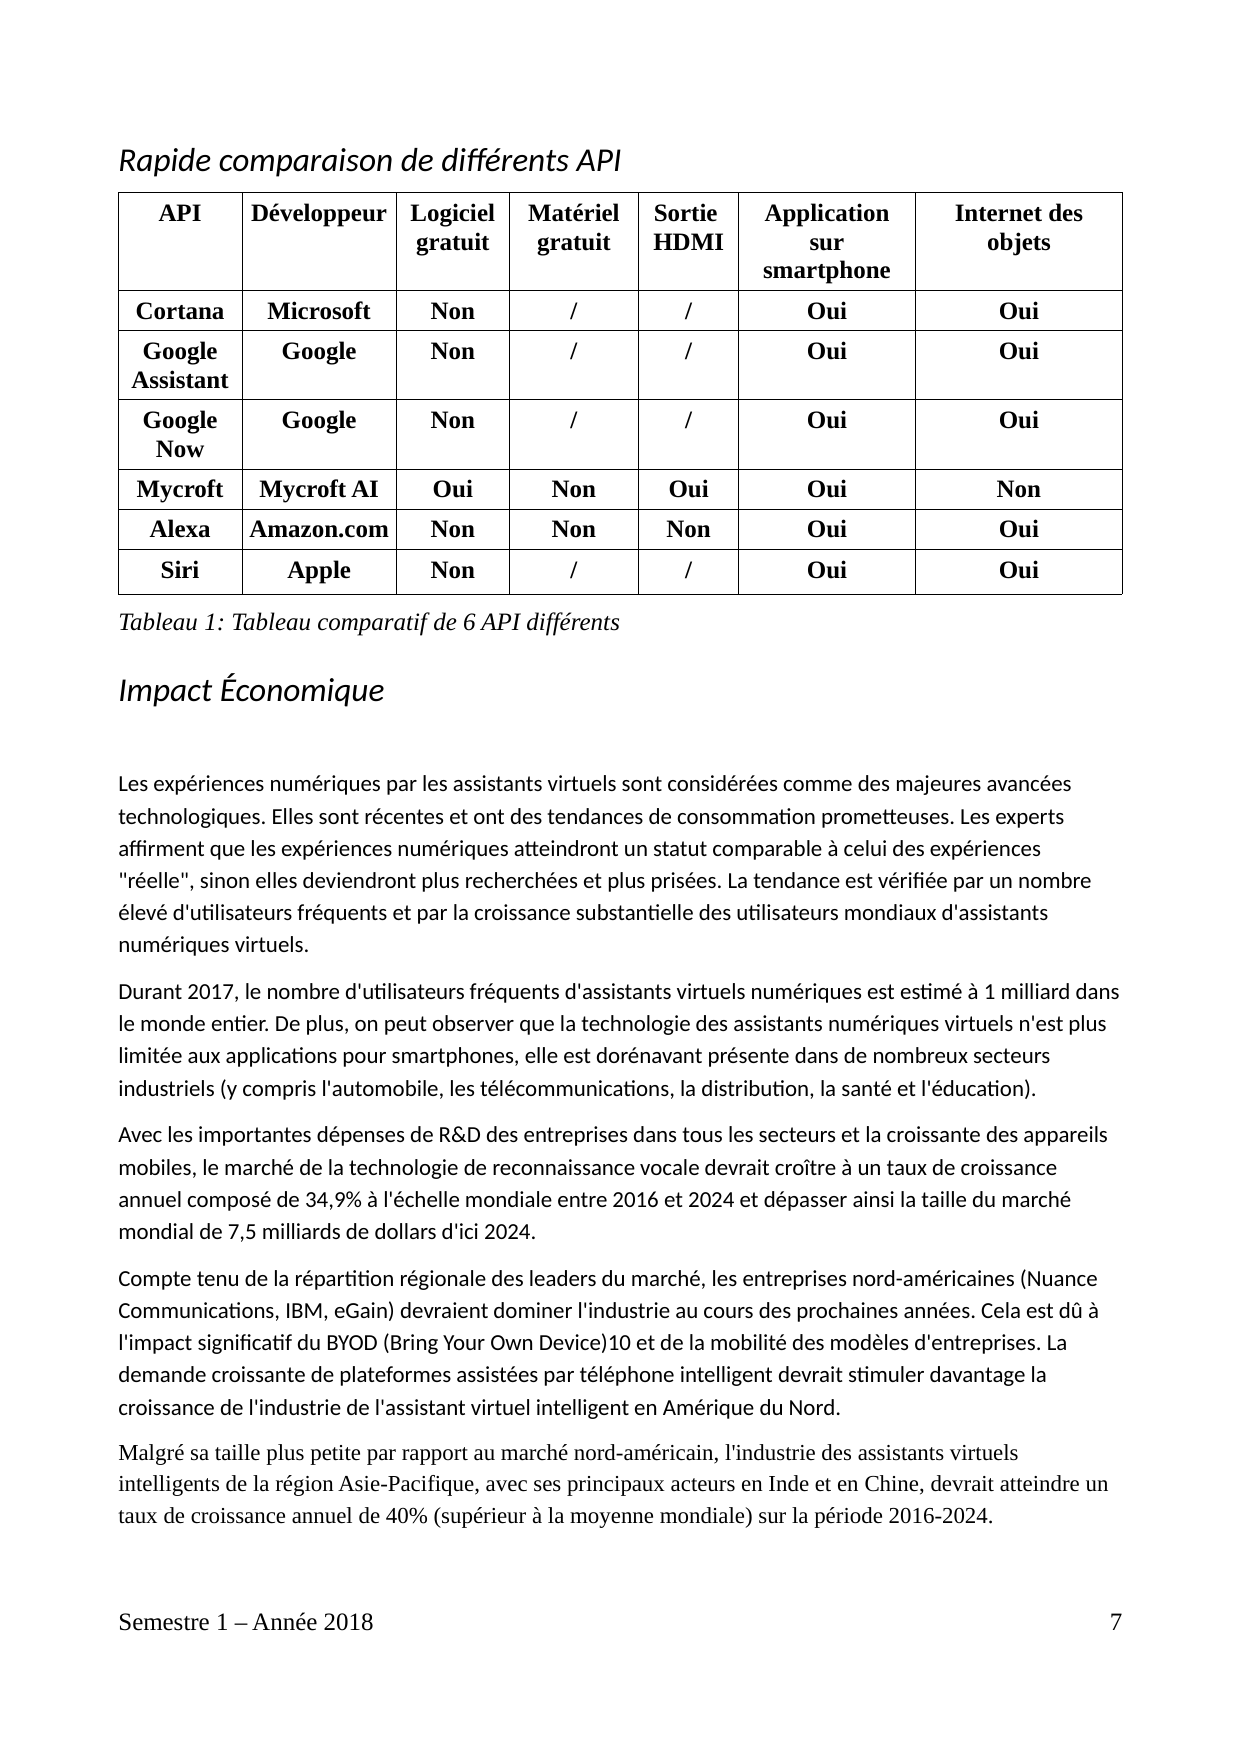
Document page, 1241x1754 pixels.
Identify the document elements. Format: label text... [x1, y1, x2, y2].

subtitle Rapide comparaison de différents API [118, 139, 1122, 180]
table_cell Oui [916, 291, 1122, 330]
table_cell Non [397, 550, 509, 594]
text Tableau 1: Tableau comparatif de 6 API différents [118, 607, 1122, 635]
text Malgré sa taille plus petite par rapport au marché nord-américain, l'industrie des assistants virtuels intelligents de la région Asie-Pacifique, avec ses principaux acteurs en Inde et en Chine, devrait atteindre un taux de croissance annuel de 40% (supérieur à la moyenne mondiale) sur la période 2016-2024. [118, 1439, 1122, 1529]
table_cell Oui [397, 470, 509, 509]
table_cell Non [510, 510, 638, 549]
table_header Matériel gratuit [510, 193, 638, 290]
table_cell Oui [639, 470, 738, 509]
table_cell Google Assistant [119, 331, 242, 399]
table_cell / [639, 331, 738, 399]
table_cell Oui [916, 550, 1122, 594]
table_header Développeur [243, 193, 396, 290]
table_cell Oui [916, 510, 1122, 549]
table_cell / [639, 550, 738, 594]
table_cell Cortana [119, 291, 242, 330]
table_cell Non [916, 470, 1122, 509]
table_cell / [510, 331, 638, 399]
table_cell Oui [739, 550, 915, 594]
table_cell Oui [739, 510, 915, 549]
table_cell Amazon.com [243, 510, 396, 549]
table_header Internet des objets [916, 193, 1122, 290]
table_cell Google [243, 400, 396, 468]
table_cell Non [397, 331, 509, 399]
subtitle Impact Économique [118, 669, 1122, 709]
table_cell Non [397, 400, 509, 468]
table_cell / [510, 291, 638, 330]
table_cell Mycroft AI [243, 470, 396, 509]
table_cell Google [243, 331, 396, 399]
table_cell Non [510, 470, 638, 509]
table_header Sortie HDMI [639, 193, 738, 290]
table_cell / [510, 400, 638, 468]
table_cell Siri [119, 550, 242, 594]
table_header Logiciel gratuit [397, 193, 509, 290]
table_cell Non [639, 510, 738, 549]
text Compte tenu de la répartition régionale des leaders du marché, les entreprises nord-américaines (Nuance Communications, IBM, eGain) devraient dominer l'industrie au cours des prochaines années. Cela est dû à l'impact significatif du BYOD (Bring Your Own Device)10 et de la mobilité des modèles d'entreprises. La demande croissante de plateformes assistées par téléphone intelligent devrait stimuler davantage la croissance de l'industrie de l'assistant virtuel intelligent en Amérique du Nord. [118, 1264, 1122, 1421]
table_cell Oui [739, 291, 915, 330]
table_cell Oui [739, 470, 915, 509]
table_cell Alexa [119, 510, 242, 549]
table_cell / [639, 400, 738, 468]
table_cell Oui [916, 400, 1122, 468]
text Avec les importantes dépenses de R&D des entreprises dans tous les secteurs et la croissante des appareils mobiles, le marché de la technologie de reconnaissance vocale devrait croître à un taux de croissance annuel composé de 34,9% à l'échelle mondiale entre 2016 et 2024 et dépasser ainsi la taille du marché mondial de 7,5 milliards de dollars d'ici 2024. [118, 1121, 1122, 1245]
table_header Application sur smartphone [739, 193, 915, 290]
text Durant 2017, le nombre d'utilisateurs fréquents d'assistants virtuels numériques est estimé à 1 milliard dans le monde entier. De plus, on peut observer que la technologie des assistants numériques virtuels n'est plus limitée aux applications pour smartphones, elle est dorénavant présente dans de nombreux secteurs industriels (y compris l'automobile, les télécommunications, la distribution, la santé et l'éducation). [118, 977, 1122, 1102]
table_cell Oui [739, 331, 915, 399]
table_header API [119, 193, 242, 290]
table_cell Mycroft [119, 470, 242, 509]
table_cell Microsoft [243, 291, 396, 330]
table_cell Non [397, 291, 509, 330]
table_cell Oui [916, 331, 1122, 399]
text Les expériences numériques par les assistants virtuels sont considérées comme des majeures avancées technologiques. Elles sont récentes et ont des tendances de consommation prometteuses. Les experts affirment que les expériences numériques atteindront un statut comparable à celui des expériences "réelle", sinon elles deviendront plus recherchées et plus prisées. La tendance est vérifiée par un nombre élevé d'utilisateurs fréquents et par la croissance substantielle des utilisateurs mondiaux d'assistants numériques virtuels. [118, 769, 1122, 958]
table_cell / [510, 550, 638, 594]
table_cell / [639, 291, 738, 330]
table_cell Oui [739, 400, 915, 468]
table_cell Apple [243, 550, 396, 594]
table_cell Google Now [119, 400, 242, 468]
table_cell Non [397, 510, 509, 549]
